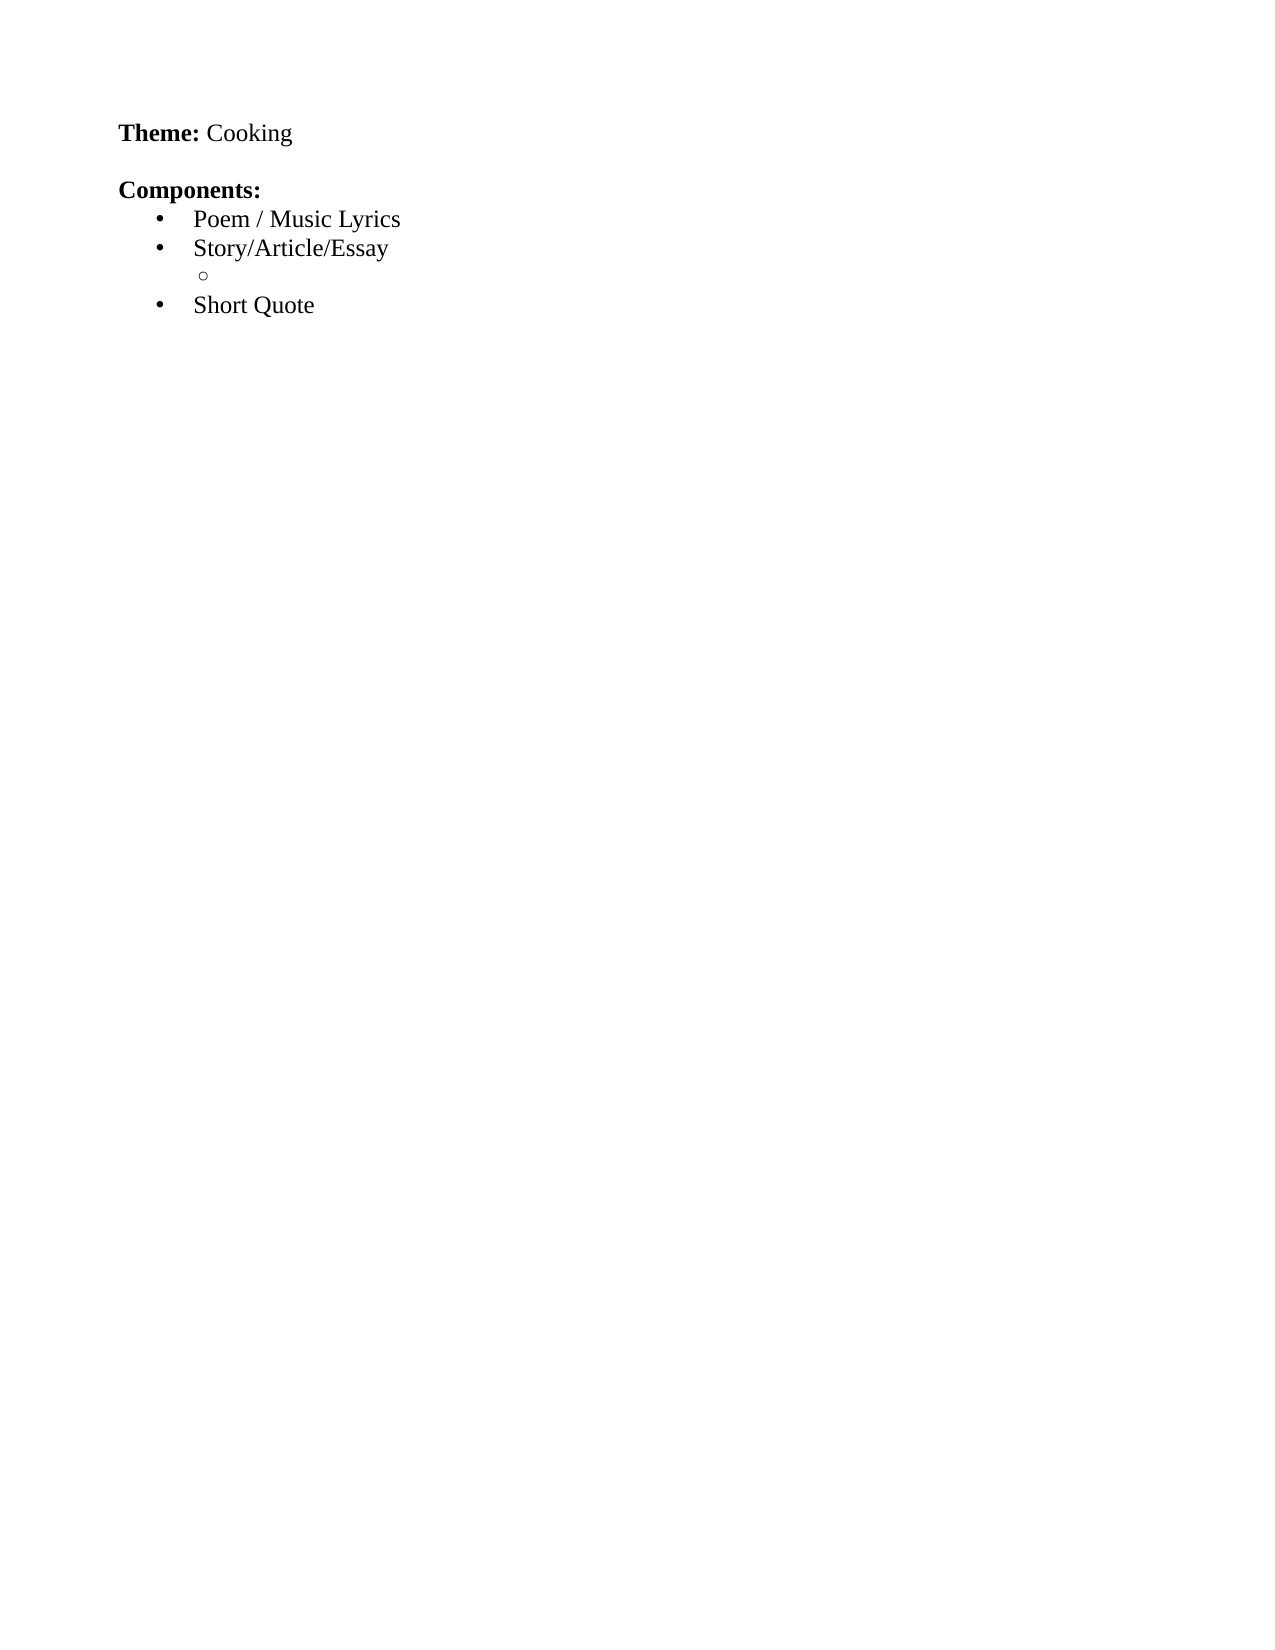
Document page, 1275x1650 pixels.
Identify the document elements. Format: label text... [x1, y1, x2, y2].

text Theme: Cooking [118, 118, 1157, 147]
list Short Quote [156, 291, 1157, 319]
list Story/Article/Essay [156, 233, 1157, 262]
list Poem / Music Lyrics [156, 204, 1157, 233]
text Components: [118, 176, 1157, 204]
